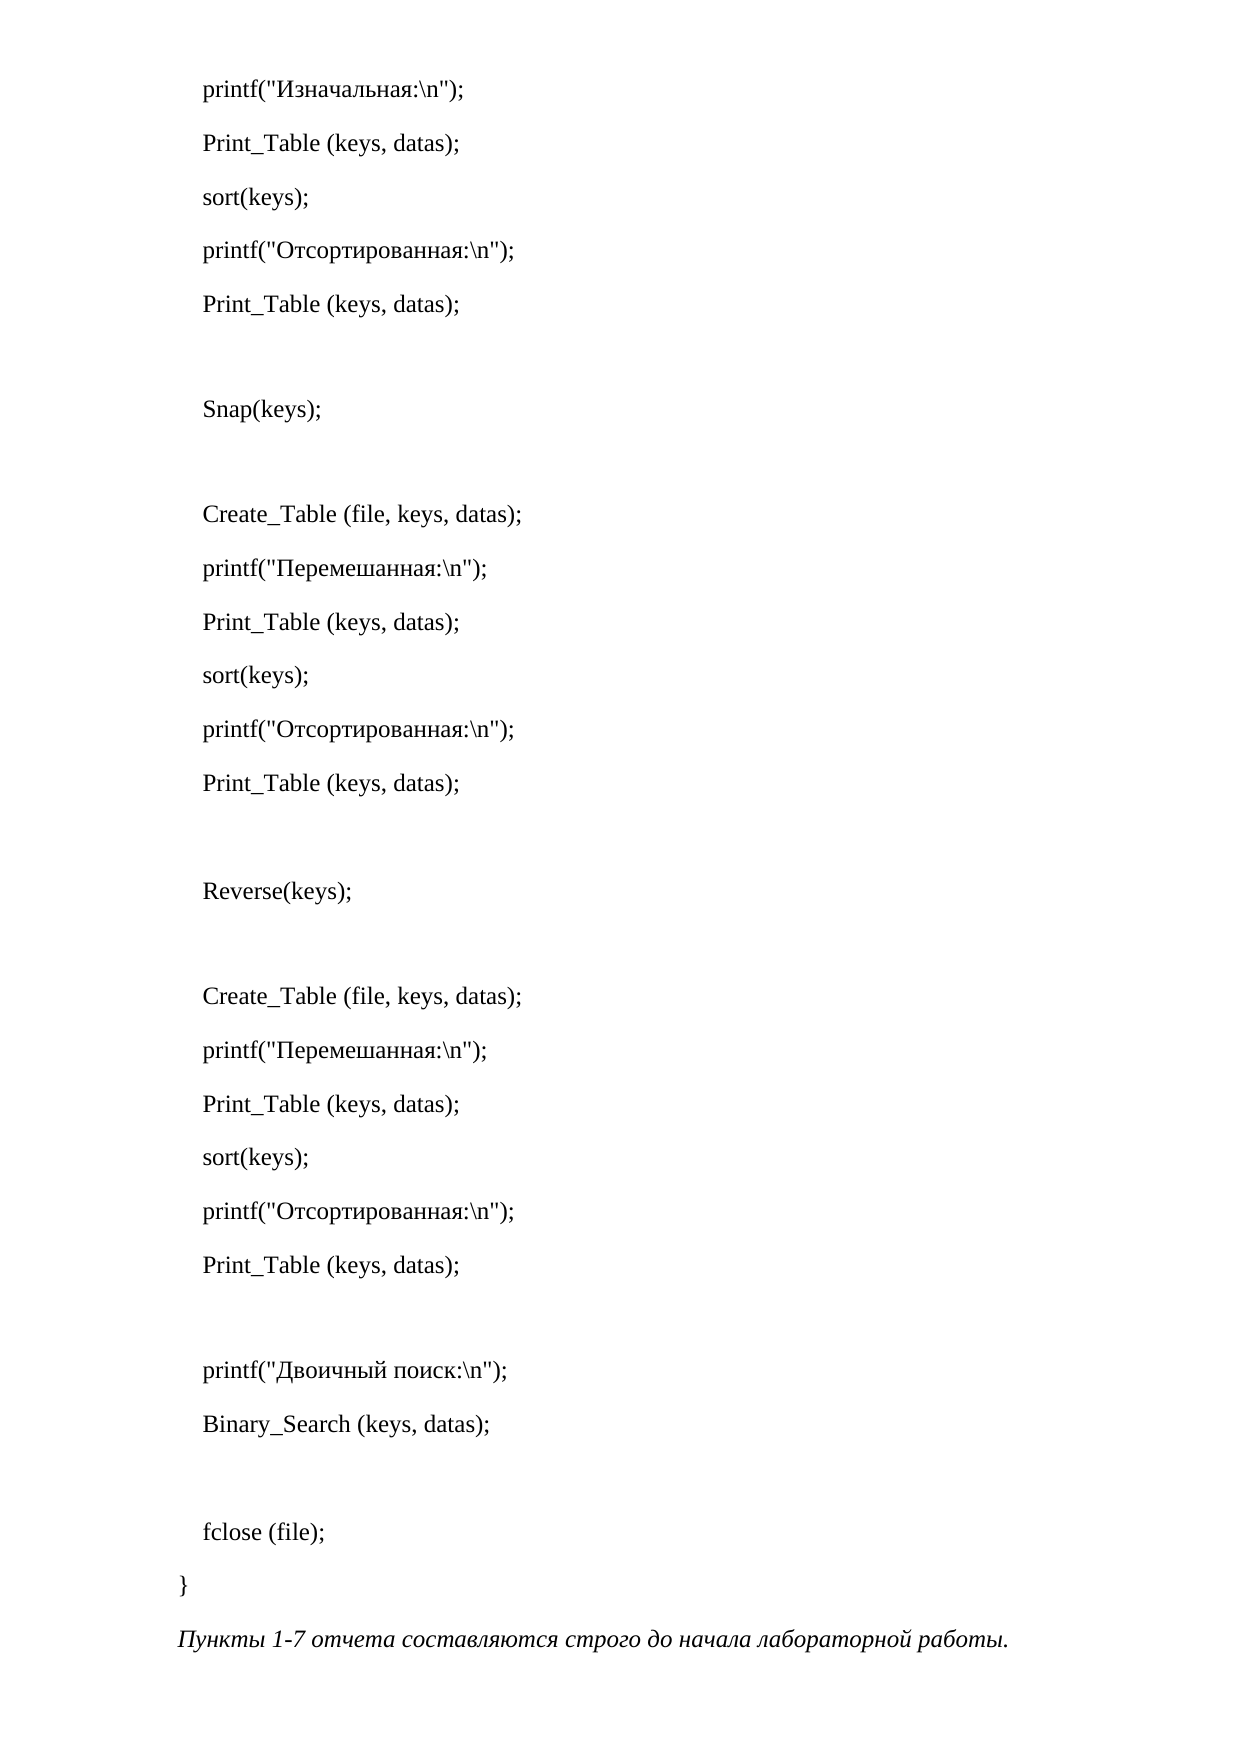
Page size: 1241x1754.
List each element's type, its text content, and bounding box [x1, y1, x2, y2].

text printf("Отсортированная:\n"); [177, 1196, 1152, 1225]
text printf("Перемешанная:\n"); [177, 553, 1152, 582]
text Create_Table (file, keys, datas); [177, 499, 1152, 528]
text Print_Table (keys, datas); [177, 768, 1152, 797]
text Create_Table (file, keys, datas); [177, 981, 1152, 1010]
text sort(keys); [177, 1142, 1152, 1171]
text printf("Отсортированная:\n"); [177, 235, 1152, 264]
text sort(keys); [177, 661, 1152, 689]
text printf("Изначальная:\n"); [177, 74, 1152, 103]
text Пункты 1-7 отчета составляются строго до начала лабораторной работы. [177, 1624, 1131, 1653]
text Snap(keys); [177, 394, 1152, 423]
text Print_Table (keys, datas); [177, 1250, 1152, 1279]
text Print_Table (keys, datas); [177, 128, 1152, 156]
text fclose (file); [177, 1517, 1152, 1545]
text printf("Двоичный поиск:\n"); [177, 1355, 1152, 1384]
text Print_Table (keys, datas); [177, 289, 1152, 318]
text Print_Table (keys, datas); [177, 1089, 1152, 1117]
text printf("Отсортированная:\n"); [177, 714, 1152, 743]
text Print_Table (keys, datas); [177, 607, 1152, 636]
text printf("Перемешанная:\n"); [177, 1035, 1152, 1063]
text Reverse(keys); [177, 876, 1152, 905]
text } [177, 1571, 1152, 1599]
text sort(keys); [177, 182, 1152, 210]
text Binary_Search (keys, datas); [177, 1409, 1152, 1438]
